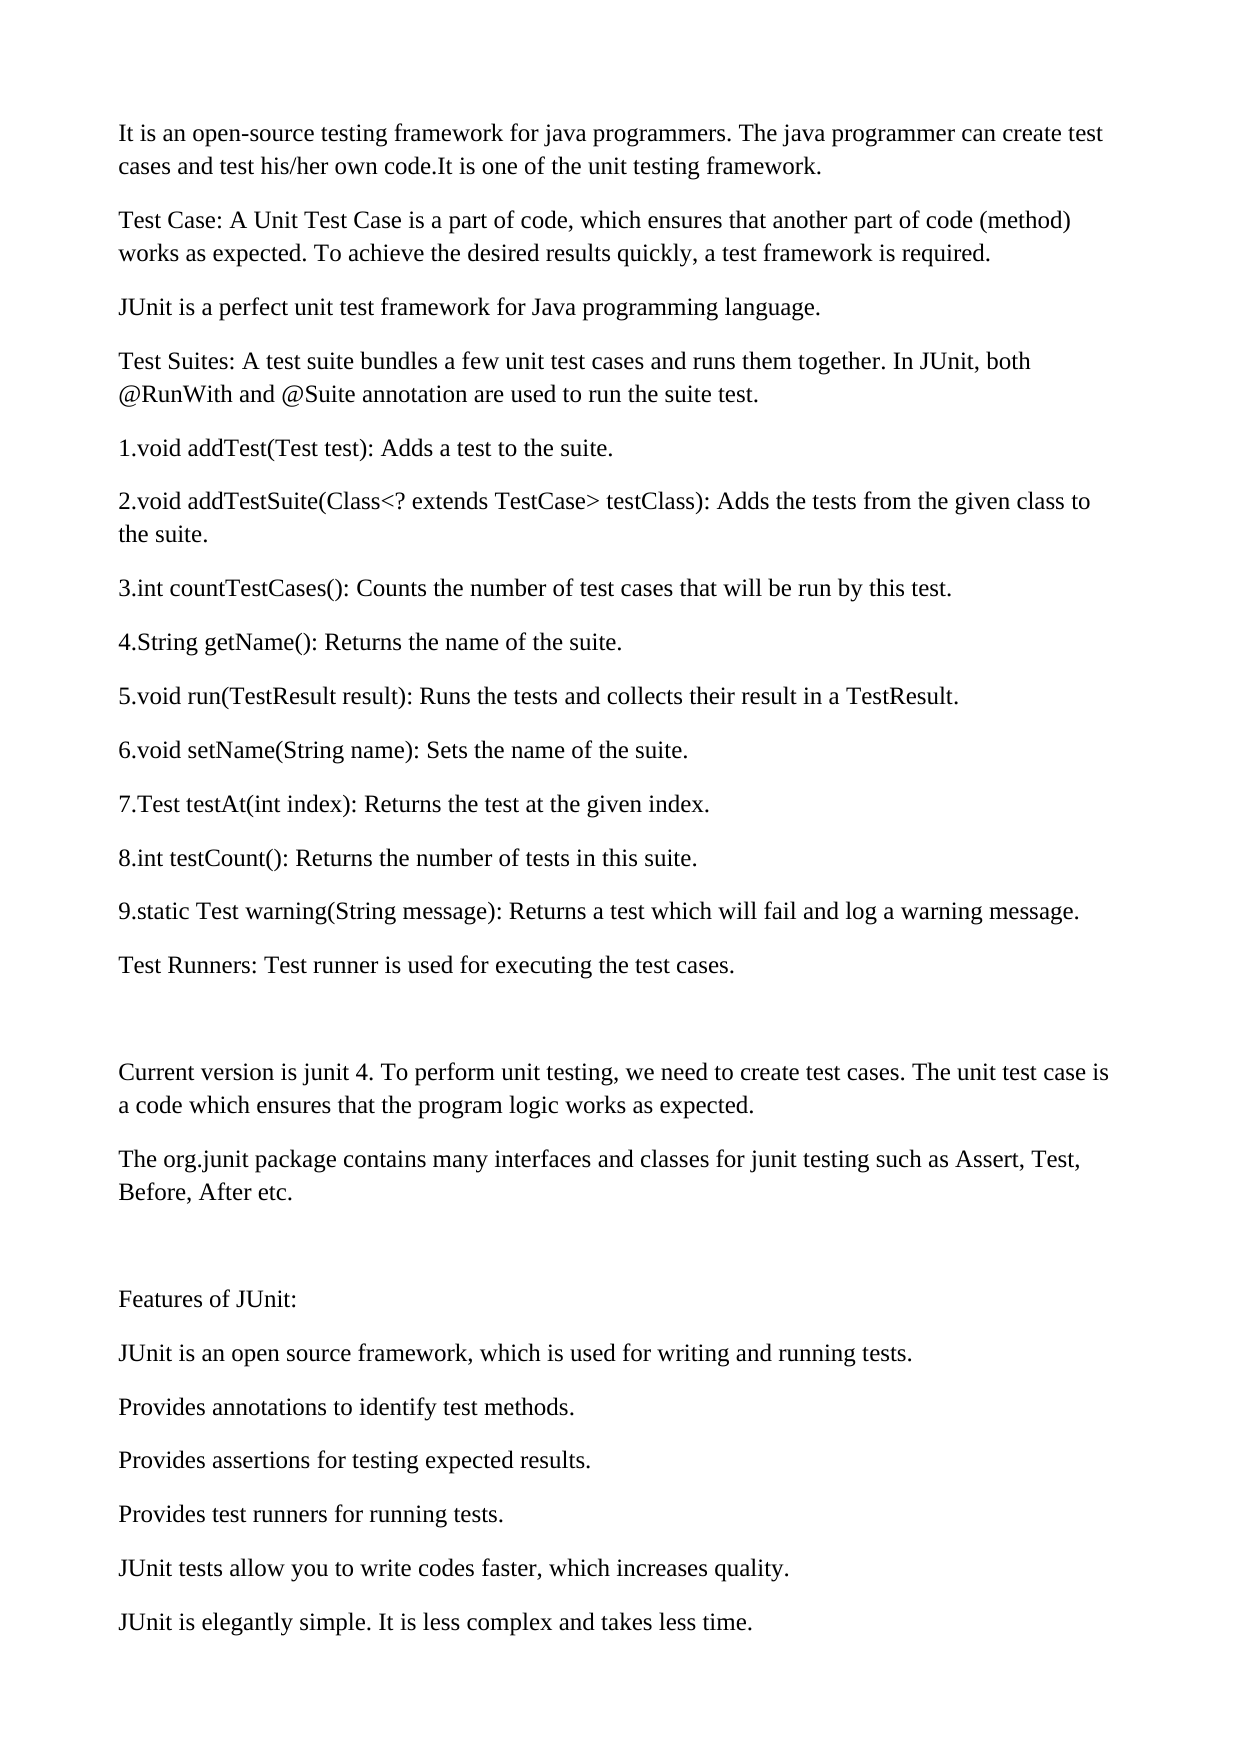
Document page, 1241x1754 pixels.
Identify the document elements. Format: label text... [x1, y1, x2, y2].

text JUnit tests allow you to write codes faster, which increases quality. [118, 1553, 1122, 1582]
text Test Suites: A test suite bundles a few unit test cases and runs them together. In JUnit, both @RunWith and @Suite annotation are used to run the suite test. [118, 346, 1122, 407]
text Provides test runners for running tests. [118, 1499, 1122, 1528]
text 4.String getName(): Returns the name of the suite. [118, 627, 1122, 656]
text 7.Test testAt(int index): Returns the test at the given index. [118, 789, 1122, 817]
text It is an open-source testing framework for java programmers. The java programmer can create test cases and test his/her own code.It is one of the unit testing framework. [118, 118, 1122, 180]
text 3.int countTestCases(): Counts the number of test cases that will be run by this test. [118, 573, 1122, 602]
text Provides annotations to identify test methods. [118, 1392, 1122, 1420]
text Test Runners: Test runner is used for executing the test cases. [118, 950, 1122, 979]
text 9.static Test warning(String message): Returns a test which will fail and log a warning message. [118, 896, 1122, 925]
text 2.void addTestSuite(Class<? extends TestCase> testClass): Adds the tests from the given class to the suite. [118, 486, 1122, 548]
text Current version is junit 4. To perform unit testing, we need to create test cases. The unit test case is a code which ensures that the program logic works as expected. [118, 1057, 1122, 1119]
text Features of JUnit: [118, 1284, 1122, 1313]
text JUnit is elegantly simple. It is less complex and takes less time. [118, 1607, 1122, 1636]
text 8.int testCount(): Returns the number of tests in this suite. [118, 843, 1122, 871]
text JUnit is an open source framework, which is used for writing and running tests. [118, 1338, 1122, 1367]
text 1.void addTest(Test test): Adds a test to the suite. [118, 433, 1122, 461]
text Test Case: A Unit Test Case is a part of code, which ensures that another part of code (method) works as expected. To achieve the desired results quickly, a test framework is required. [118, 205, 1122, 267]
text The org.junit package contains many interfaces and classes for junit testing such as Assert, Test, Before, After etc. [118, 1144, 1122, 1206]
text 6.void setName(String name): Sets the name of the suite. [118, 735, 1122, 764]
text 5.void run(TestResult result): Runs the tests and collects their result in a TestResult. [118, 681, 1122, 710]
text Provides assertions for testing expected results. [118, 1446, 1122, 1474]
text JUnit is a perfect unit test framework for Java programming language. [118, 292, 1122, 321]
